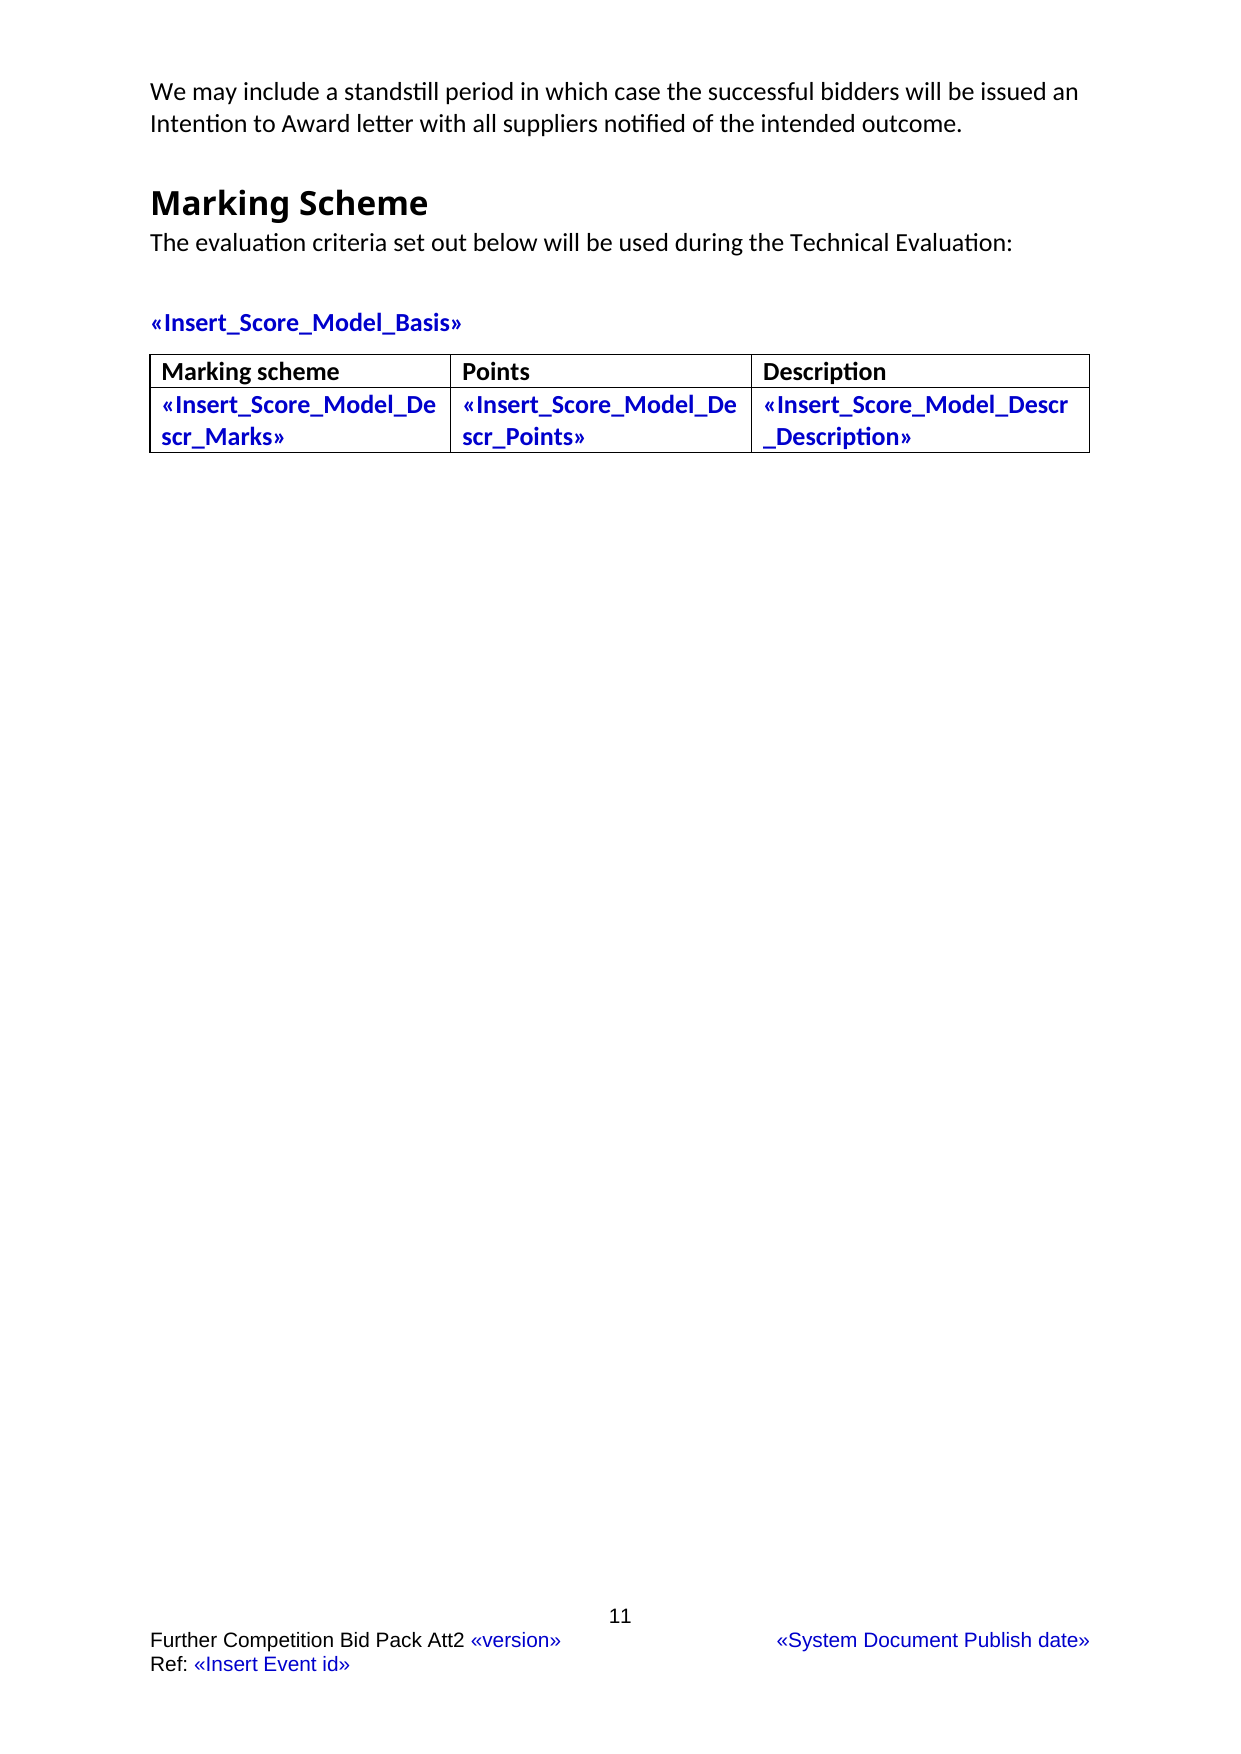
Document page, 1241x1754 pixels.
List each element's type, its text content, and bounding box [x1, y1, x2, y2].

table_header Marking scheme [151, 355, 450, 387]
text The evaluation criteria set out below will be used during the Technical Evaluation: [150, 226, 1090, 289]
table_header Points [451, 355, 751, 387]
table_cell «Insert_Score_Model_Descr_Description» [752, 388, 1089, 452]
table_header Description [752, 355, 1089, 387]
subtitle Marking Scheme [150, 180, 1090, 226]
text «Insert_Score_Model_Basis» [150, 306, 1090, 338]
text We may include a standstill period in which case the successful bidders will be issued an Intention to Award letter with all suppliers notified of the intended outcome. [150, 75, 1090, 138]
table_cell «Insert_Score_Model_Descr_Marks» [151, 388, 450, 452]
table_cell «Insert_Score_Model_Descr_Points» [451, 388, 751, 452]
